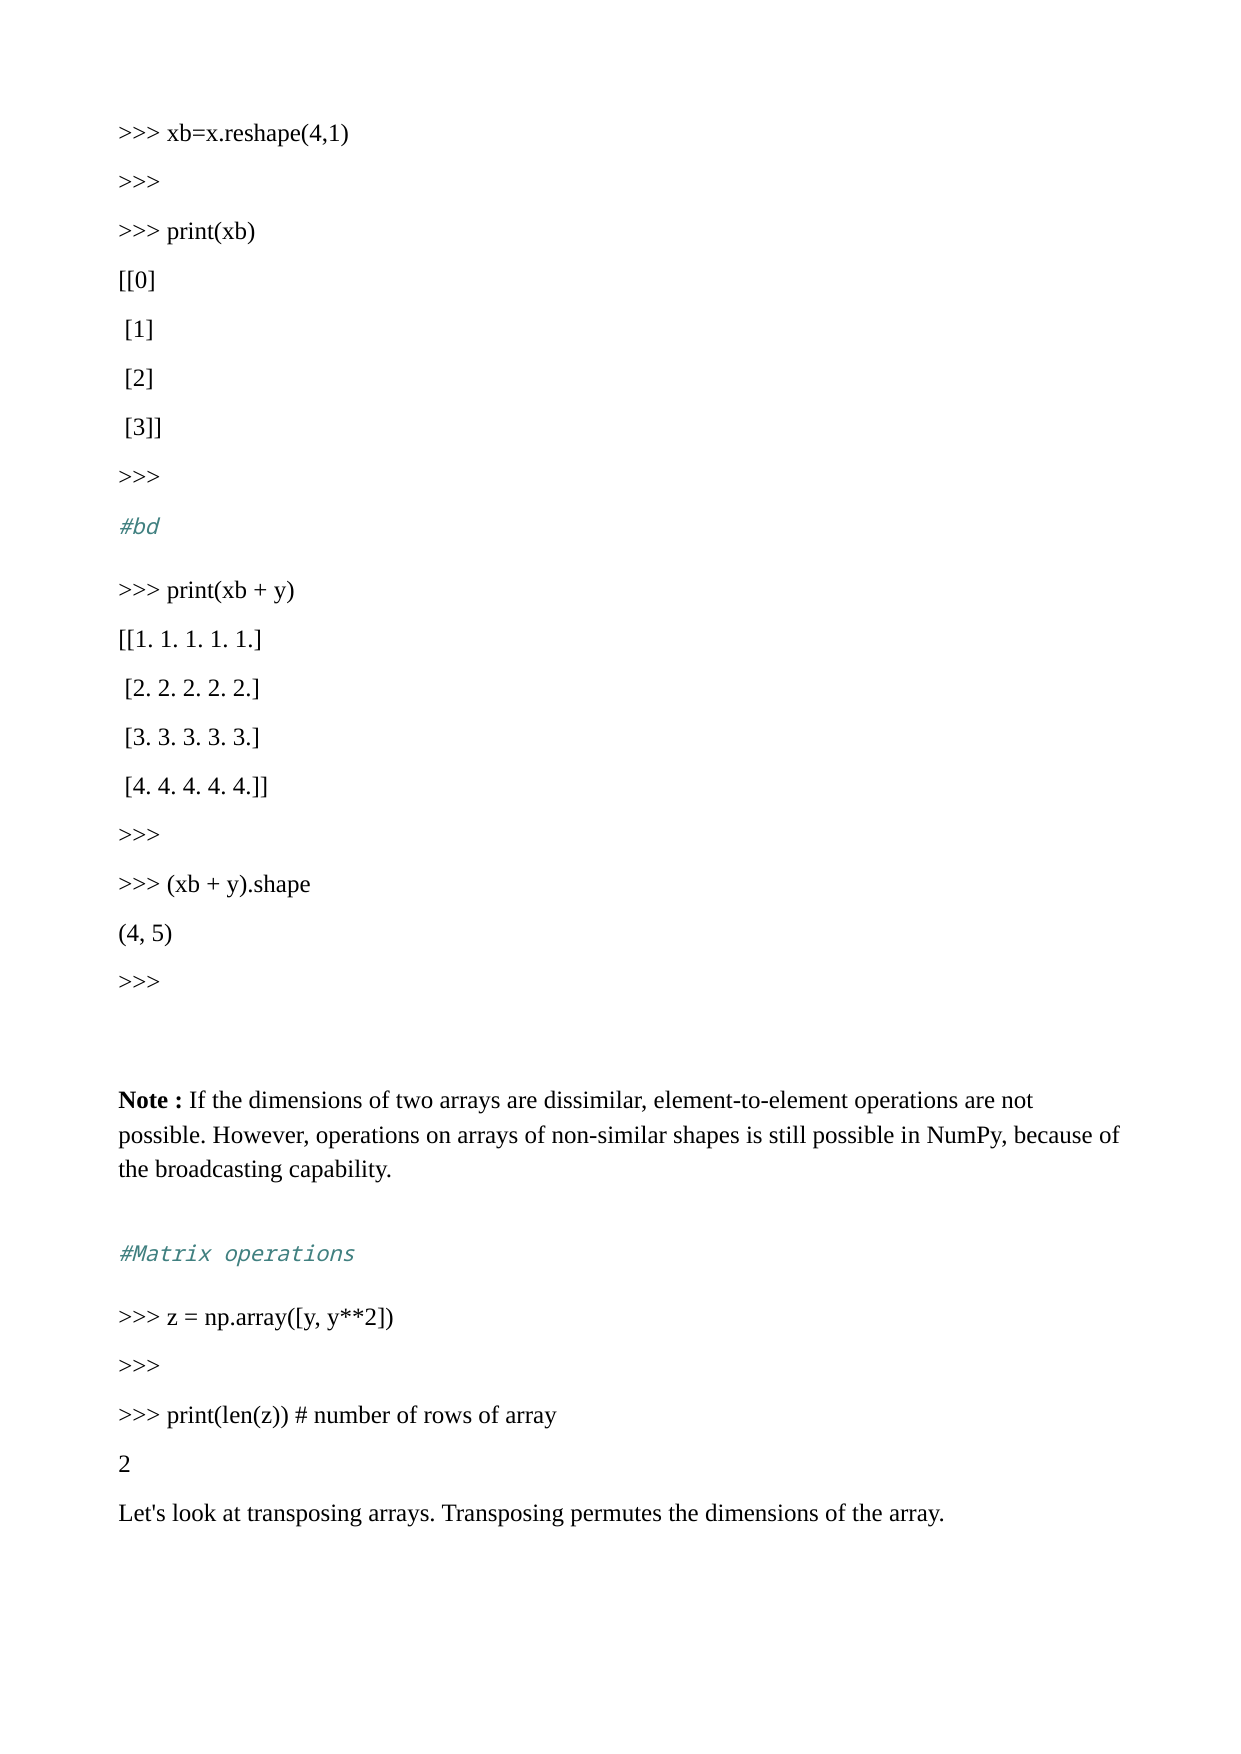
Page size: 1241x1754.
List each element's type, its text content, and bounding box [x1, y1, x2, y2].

text [2] [118, 363, 1122, 392]
text >>> print(xb + y) [118, 540, 1122, 604]
text [3]] [118, 412, 1122, 441]
text [4. 4. 4. 4. 4.]] [118, 771, 1122, 800]
text >>> [118, 967, 1122, 1031]
text >>> print(len(z)) # number of rows of array [118, 1400, 1122, 1429]
text >>> z = np.array([y, y**2]) [118, 1268, 1122, 1331]
text Note : If the dimensions of two arrays are dissimilar, element-to-element operations are not possible. However, operations on arrays of non-similar shapes is still possible in NumPy, because of the broadcasting capability. [118, 1051, 1122, 1183]
text [[1. 1. 1. 1. 1.] [118, 624, 1122, 653]
text >>> xb=x.reshape(4,1) [118, 118, 1122, 147]
text #bd [118, 511, 1122, 540]
text (4, 5) [118, 918, 1122, 947]
text #Matrix operations [118, 1238, 1122, 1268]
text >>> print(xb) [118, 216, 1122, 245]
text [[0] [118, 265, 1122, 294]
text Let's look at transposing arrays. Transposing permutes the dimensions of the array. [118, 1498, 1122, 1527]
text [2. 2. 2. 2. 2.] [118, 673, 1122, 702]
text >>> [118, 1351, 1122, 1380]
text >>> (xb + y).shape [118, 869, 1122, 898]
text 2 [118, 1449, 1122, 1478]
text >>> [118, 462, 1122, 490]
text [1] [118, 314, 1122, 343]
text [3. 3. 3. 3. 3.] [118, 722, 1122, 751]
text >>> [118, 820, 1122, 849]
text >>> [118, 167, 1122, 196]
